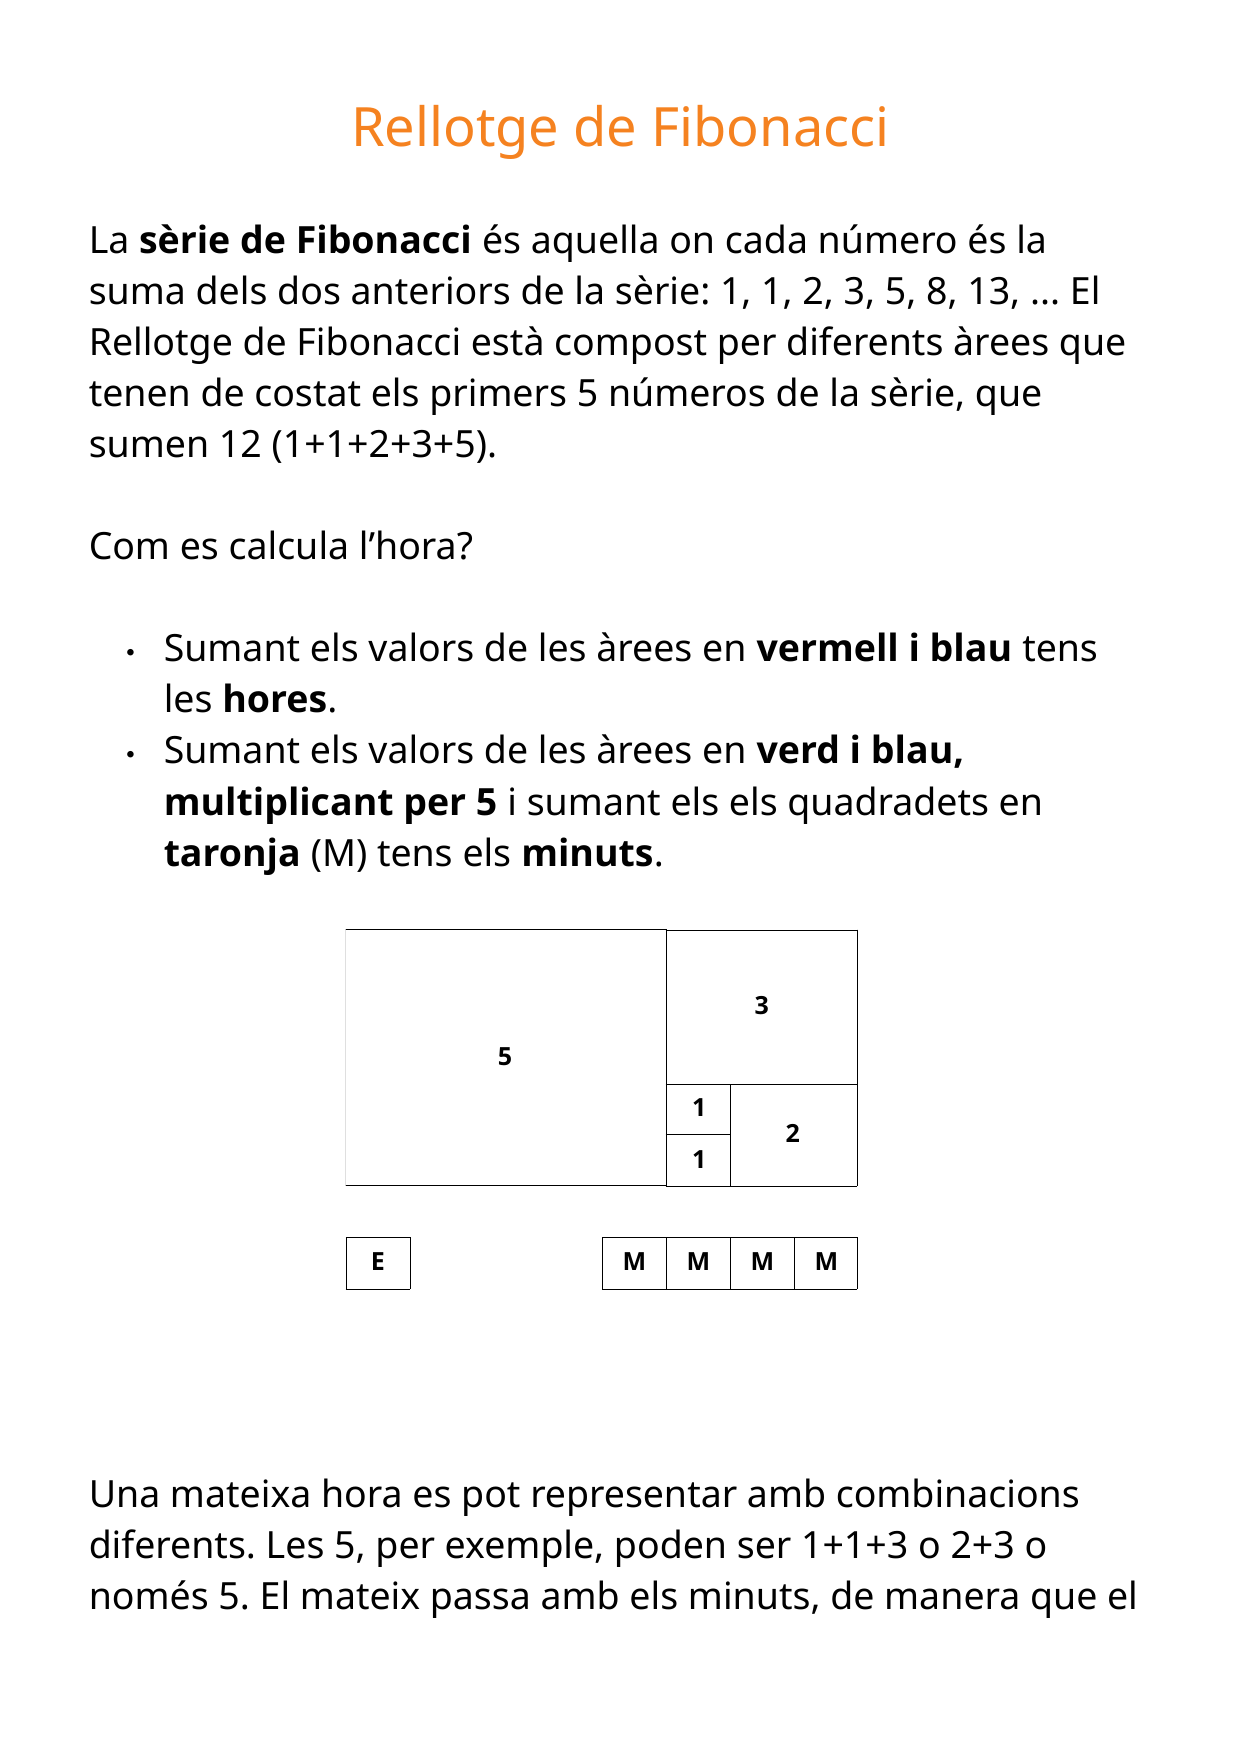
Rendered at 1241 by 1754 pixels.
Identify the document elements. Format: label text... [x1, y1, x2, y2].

text Una mateixa hora es pot representar amb combinacions diferents. Les 5, per exemple, poden ser 1+1+3 o 2+3 o només 5. El mateix passa amb els minuts, de manera que el [88, 1467, 1152, 1620]
text Rellotge de Fibonacci [88, 88, 1152, 162]
list Sumant els valors de les àrees en vermell i blau tens les hores. [126, 622, 1152, 724]
text Com es calcula l’hora? [88, 519, 1152, 571]
list Sumant els valors de les àrees en verd i blau, multiplicant per 5 i sumant els els quadradets en taronja (M) tens els minuts. [126, 724, 1152, 906]
text La sèrie de Fibonacci és aquella on cada número és la suma dels dos anteriors de la sèrie: 1, 1, 2, 3, 5, 8, 13, ... El Rellotge de Fibonacci està compost per diferents àrees que tenen de costat els primers 5 números de la sèrie, que sumen 12 (1+1+2+3+5). [88, 213, 1152, 468]
